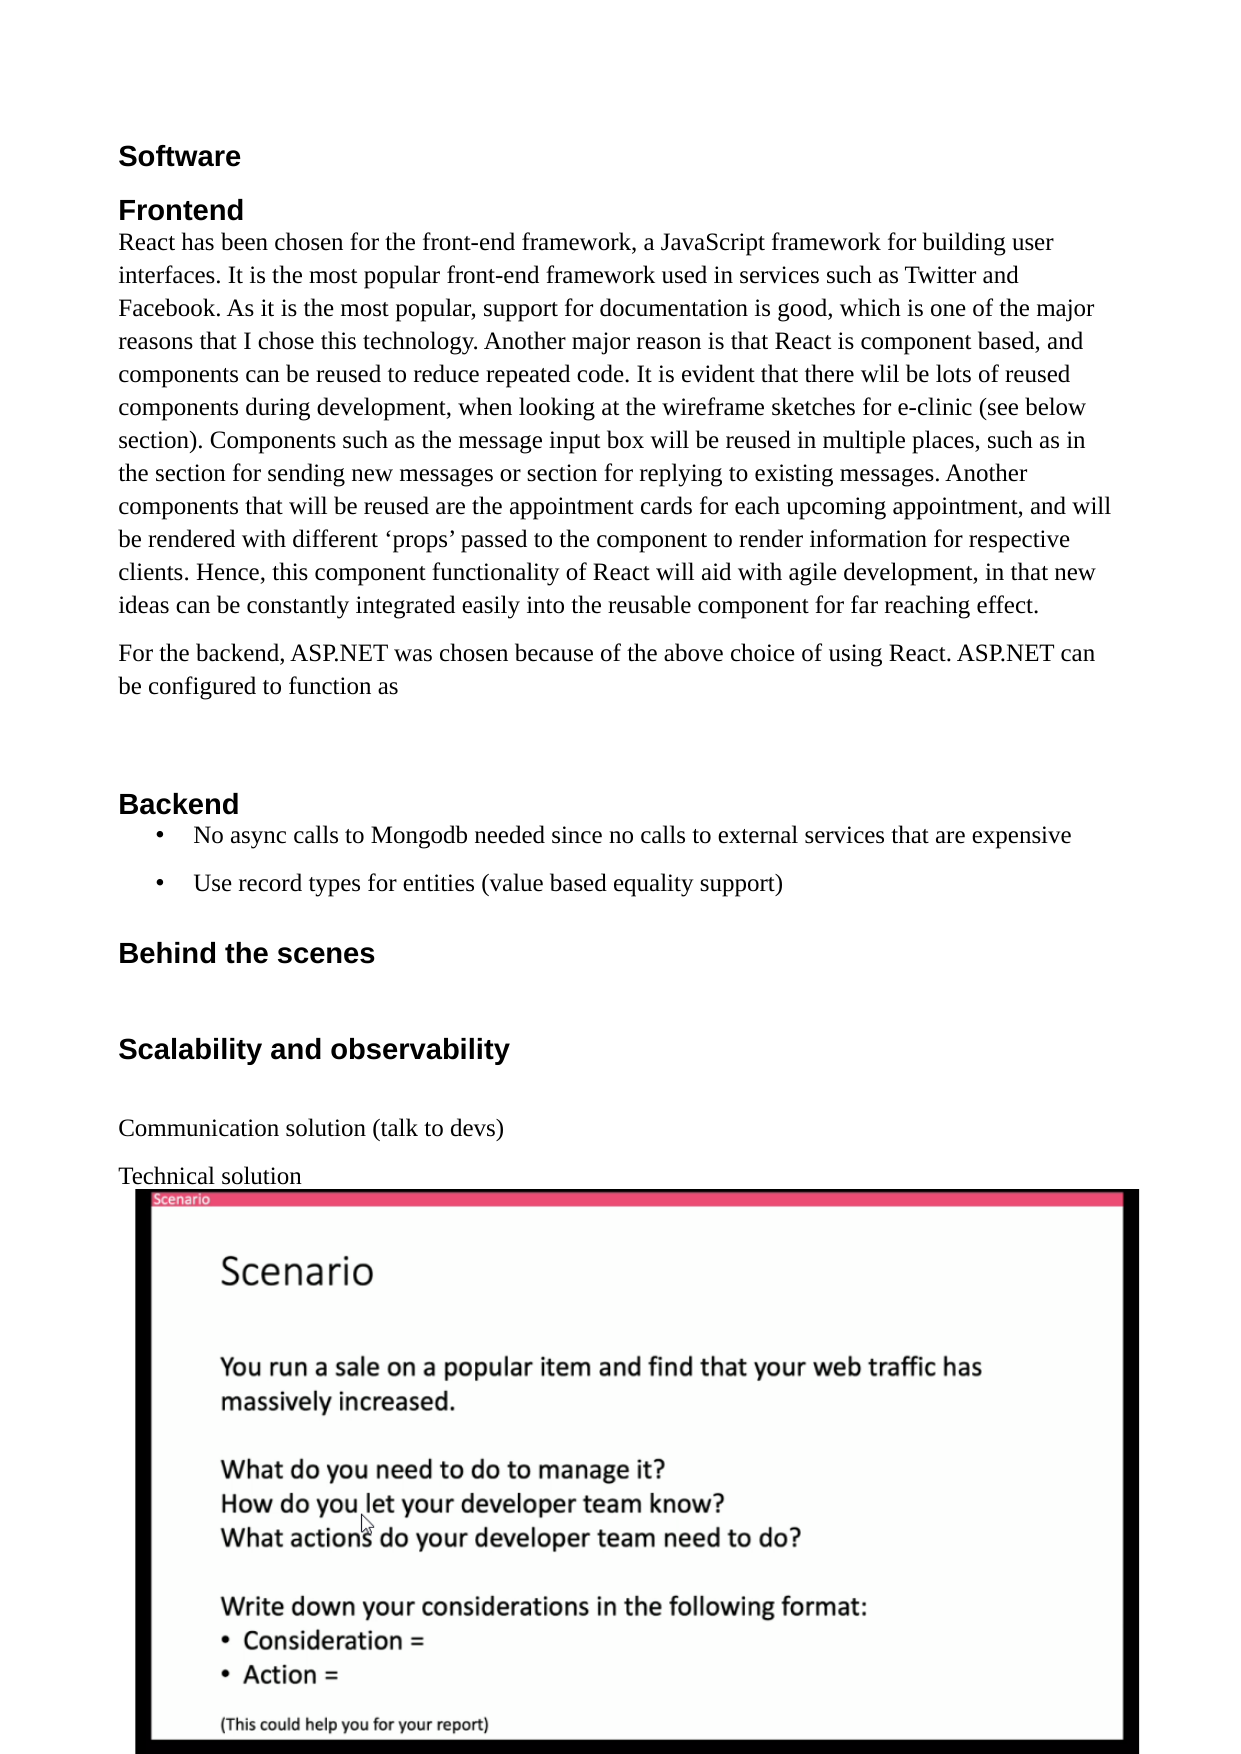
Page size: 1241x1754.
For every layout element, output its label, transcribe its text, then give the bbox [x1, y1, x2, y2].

subtitle Backend [118, 787, 1122, 820]
subtitle Scalability and observability [118, 1032, 1122, 1066]
text React has been chosen for the front-end framework, a JavaScript framework for building user interfaces. It is the most popular front-end framework used in services such as Twitter and Facebook. As it is the most popular, support for documentation is good, which is one of the major reasons that I chose this technology. Another major reason is that React is component based, and components can be reused to reduce repeated code. It is evident that there wlil be lots of reused components during development, when looking at the wireframe sketches for e-clinic (see below section). Components such as the message input box will be reused in multiple places, such as in the section for sending new messages or section for replying to existing messages. Another components that will be reused are the appointment cards for each upcoming appointment, and will be rendered with different ‘props’ passed to the component to render information for respective clients. Hence, this component functionality of React will aid with agile development, in that new ideas can be constantly integrated easily into the reusable component for far reaching effect. [118, 227, 1122, 619]
subtitle Software [118, 139, 1122, 172]
list Use record types for entities (value based equality support) [156, 868, 1122, 897]
list No async calls to Mongodb needed since no calls to external services that are expensive [156, 820, 1122, 849]
text Technical solution [118, 1161, 1122, 1189]
subtitle Behind the scenes [118, 936, 1122, 970]
subtitle Frontend [118, 193, 1122, 227]
text Communication solution (talk to devs) [118, 1113, 1122, 1142]
text For the backend, ASP.NET was chosen because of the above choice of using React. ASP.NET can be configured to function as [118, 638, 1122, 699]
